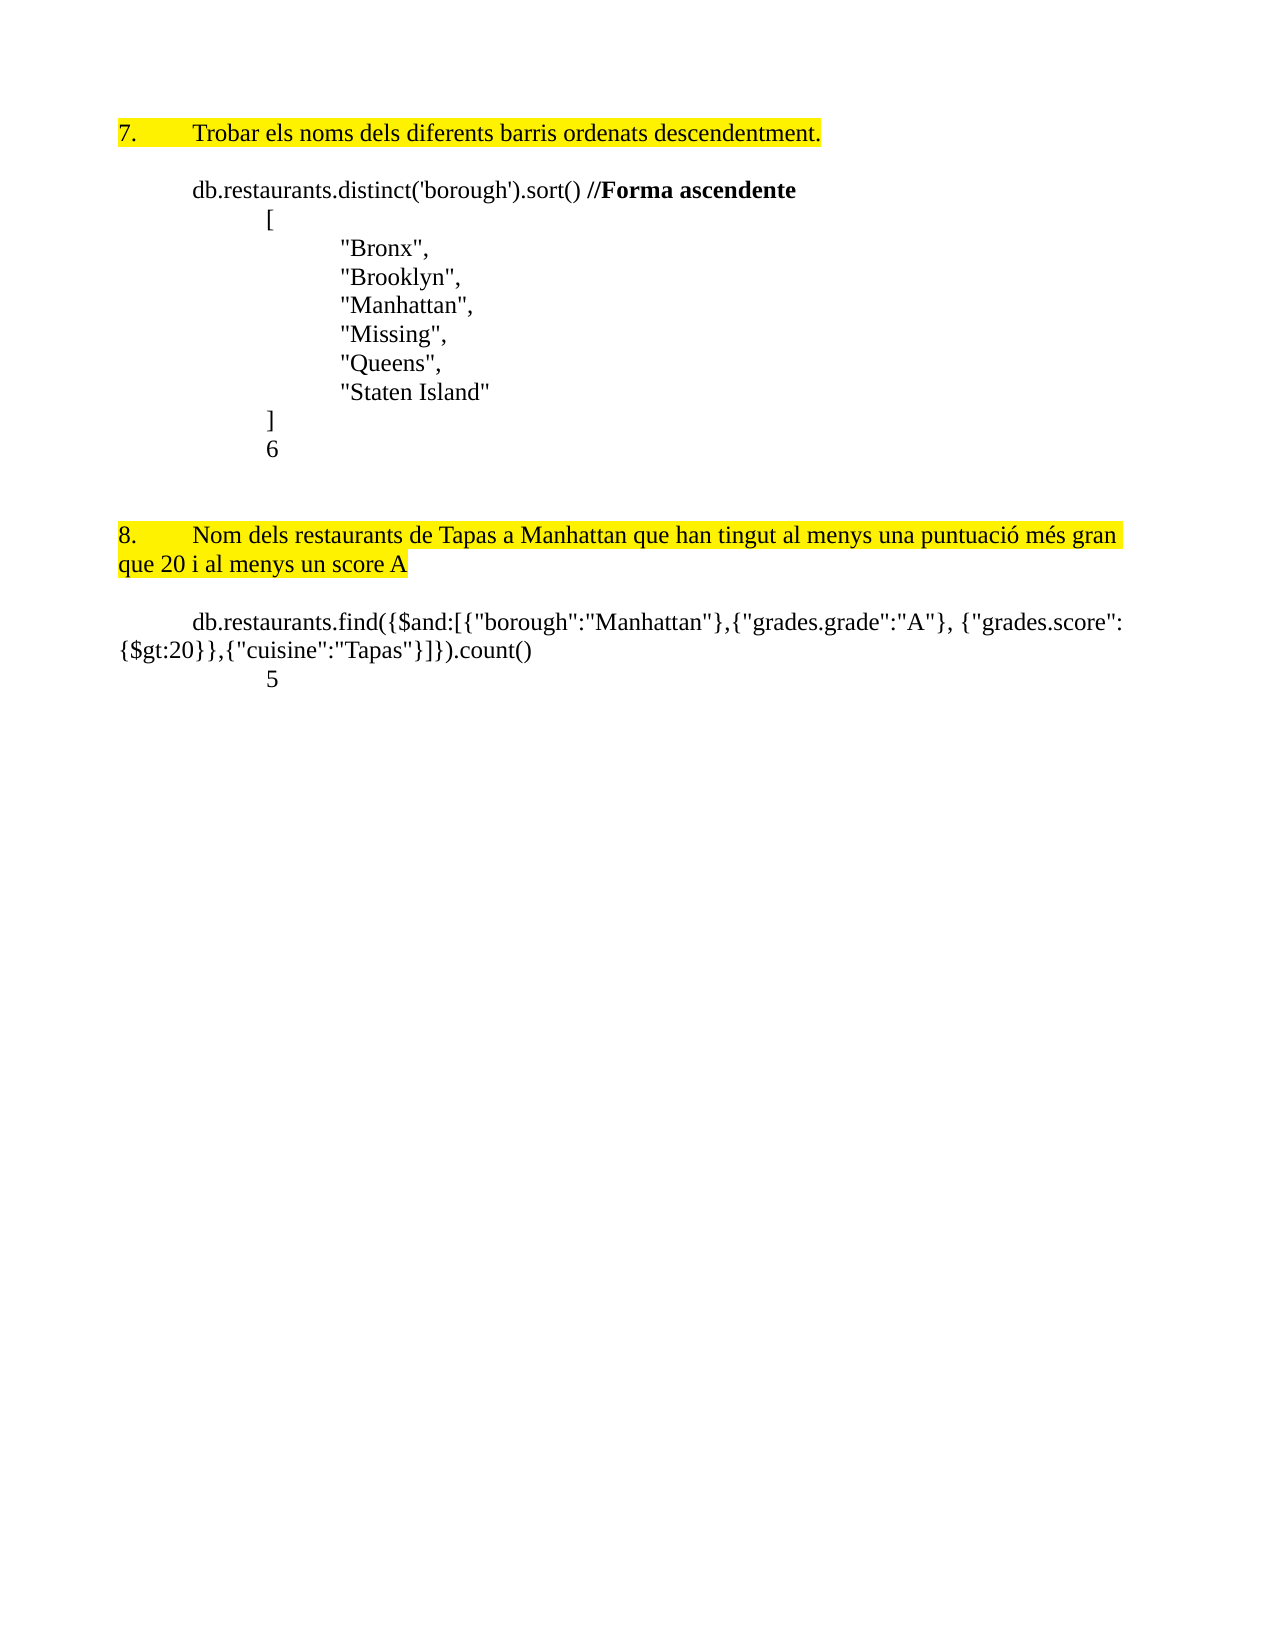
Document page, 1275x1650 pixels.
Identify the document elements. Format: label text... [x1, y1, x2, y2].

text ] [118, 406, 1157, 434]
text db.restaurants.find({$and:[{"borough":"Manhattan"},{"grades.grade":"A"}, {"grades.score":{$gt:20}},{"cuisine":"Tapas"}]}).count() [118, 607, 1157, 664]
text "Brooklyn", [118, 262, 1157, 291]
text "Bronx", [118, 233, 1157, 262]
text 5 [118, 664, 1157, 693]
text [ [118, 204, 1157, 233]
text 7. Trobar els noms dels diferents barris ordenats descendentment. [118, 118, 1157, 147]
text db.restaurants.distinct('borough').sort() //Forma ascendente [118, 176, 1157, 204]
text "Manhattan", [118, 291, 1157, 319]
text "Missing", [118, 319, 1157, 348]
text 8. Nom dels restaurants de Tapas a Manhattan que han tingut al menys una puntuació més gran que 20 i al menys un score A [118, 521, 1157, 578]
text 6 [118, 434, 1157, 463]
text "Queens", [118, 348, 1157, 377]
text "Staten Island" [118, 377, 1157, 406]
